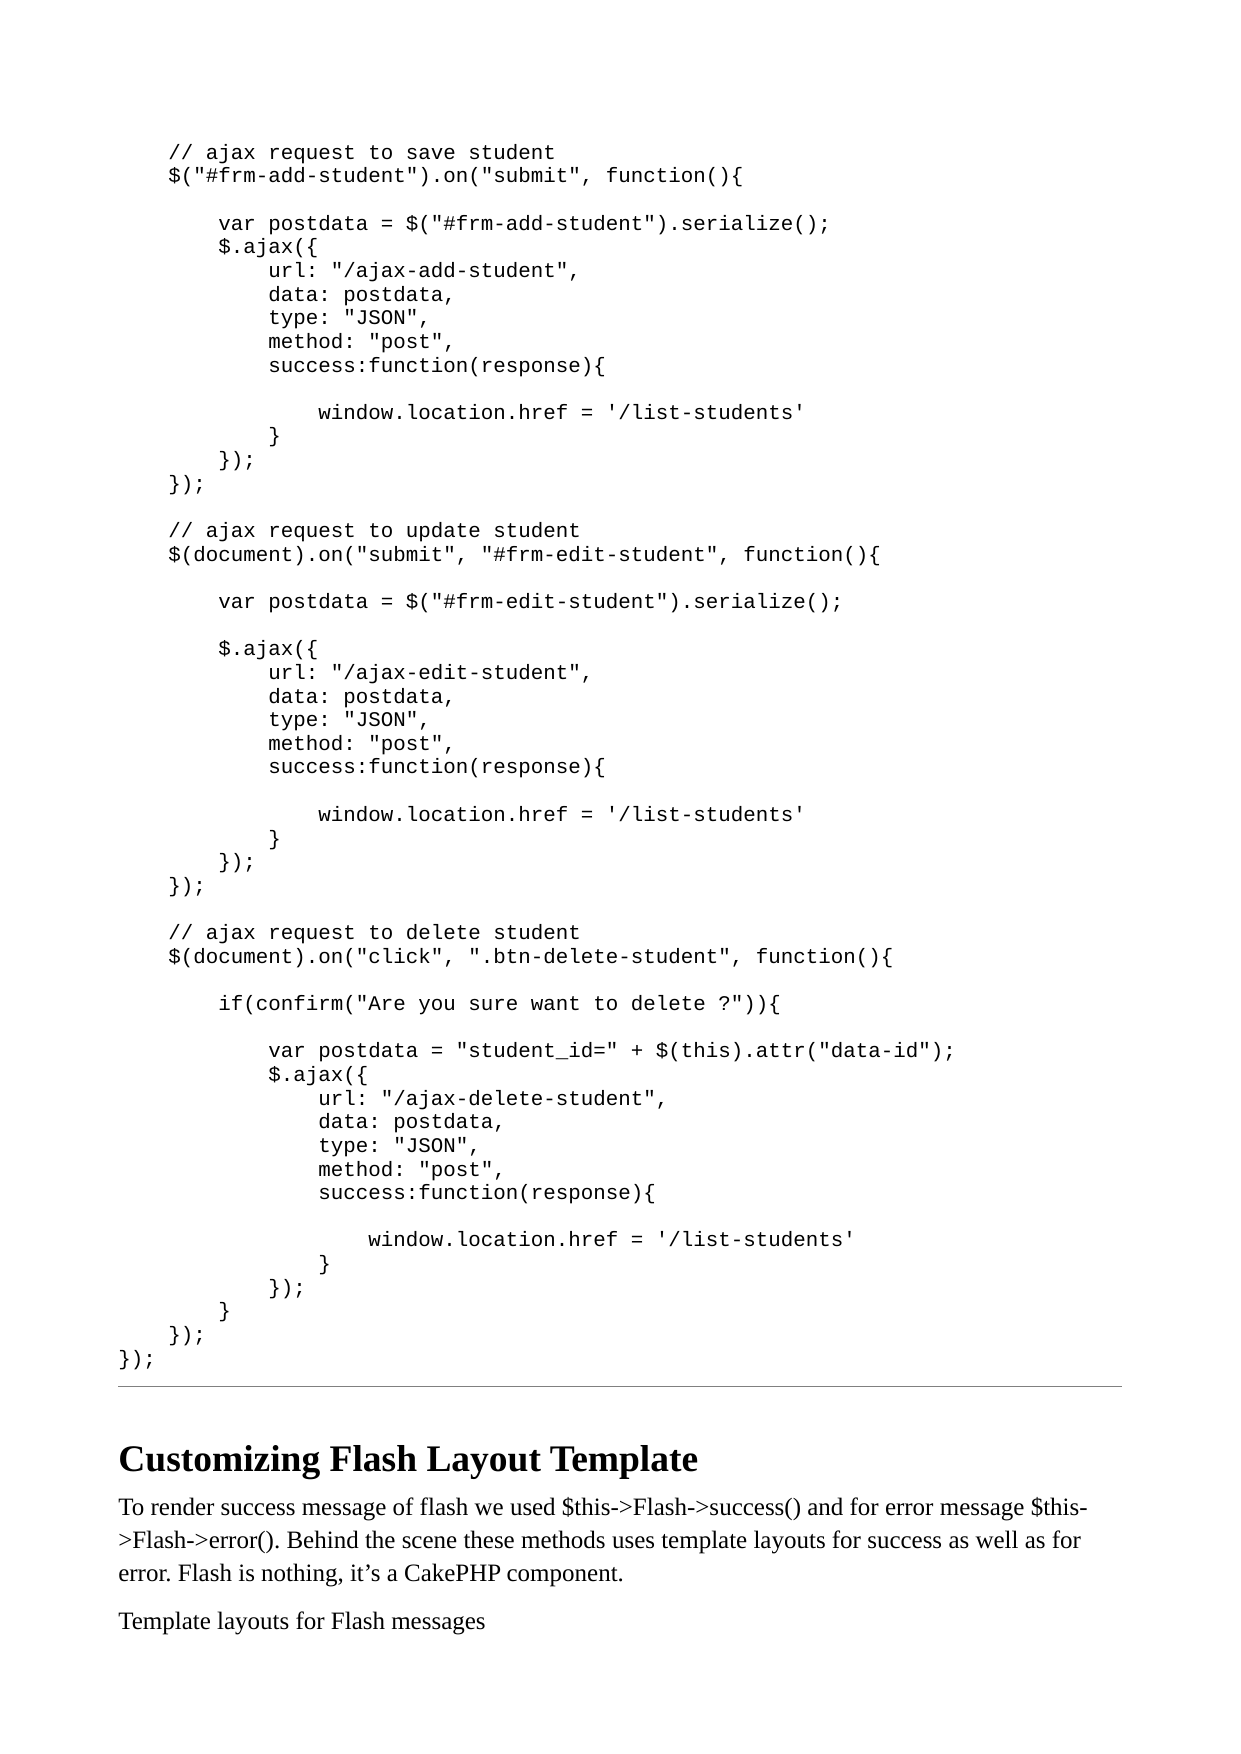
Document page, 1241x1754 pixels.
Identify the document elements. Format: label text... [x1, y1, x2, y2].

text url: "/ajax-add-student", [118, 260, 1122, 284]
text ​ [118, 969, 1122, 993]
text url: "/ajax-delete-student", [118, 1088, 1122, 1111]
text }); [118, 875, 1122, 898]
text } [118, 1253, 1122, 1277]
text method: "post", [118, 331, 1122, 354]
text ​ [118, 567, 1122, 591]
text data: postdata, [118, 1111, 1122, 1135]
text ​ [118, 118, 1122, 142]
text data: postdata, [118, 284, 1122, 307]
text To render success message of flash we used $this->Flash->success() and for error message $this->Flash->error(). Behind the scene these methods uses template layouts for success as well as for error. Flash is nothing, it’s a CakePHP component. [118, 1492, 1122, 1587]
text $(document).on("submit", "#frm-edit-student", function(){ [118, 544, 1122, 567]
text window.location.href = '/list-students' [118, 1229, 1122, 1253]
text }); [118, 1324, 1122, 1348]
text type: "JSON", [118, 307, 1122, 331]
text }); [118, 851, 1122, 875]
text method: "post", [118, 733, 1122, 757]
text url: "/ajax-edit-student", [118, 662, 1122, 686]
text success:function(response){ [118, 354, 1122, 378]
text ​ [118, 615, 1122, 638]
text $(document).on("click", ".btn-delete-student", function(){ [118, 946, 1122, 969]
text success:function(response){ [118, 1182, 1122, 1206]
text }); [118, 1348, 1122, 1371]
text } [118, 1300, 1122, 1324]
text // ajax request to update student [118, 520, 1122, 544]
text Template layouts for Flash messages [118, 1606, 1122, 1634]
text } [118, 426, 1122, 449]
text ​ [118, 496, 1122, 520]
text data: postdata, [118, 686, 1122, 709]
text var postdata = $("#frm-add-student").serialize(); [118, 213, 1122, 236]
text window.location.href = '/list-students' [118, 804, 1122, 827]
text }); [118, 473, 1122, 496]
text } [118, 827, 1122, 851]
text success:function(response){ [118, 757, 1122, 780]
text type: "JSON", [118, 1135, 1122, 1158]
subtitle Customizing Flash Layout Template [118, 1436, 1122, 1479]
text ​ [118, 189, 1122, 213]
text ​ [118, 898, 1122, 922]
text type: "JSON", [118, 709, 1122, 733]
text var postdata = "student_id=" + $(this).attr("data-id"); [118, 1040, 1122, 1064]
text window.location.href = '/list-students' [118, 402, 1122, 426]
text $.ajax({ [118, 1064, 1122, 1088]
text ​ [118, 1017, 1122, 1040]
text method: "post", [118, 1158, 1122, 1182]
text $.ajax({ [118, 638, 1122, 662]
text // ajax request to delete student [118, 922, 1122, 946]
text }); [118, 1277, 1122, 1300]
text $.ajax({ [118, 236, 1122, 260]
text var postdata = $("#frm-edit-student").serialize(); [118, 591, 1122, 615]
text $("#frm-add-student").on("submit", function(){ [118, 165, 1122, 189]
text }); [118, 449, 1122, 473]
text // ajax request to save student [118, 142, 1122, 165]
text if(confirm("Are you sure want to delete ?")){ [118, 993, 1122, 1017]
